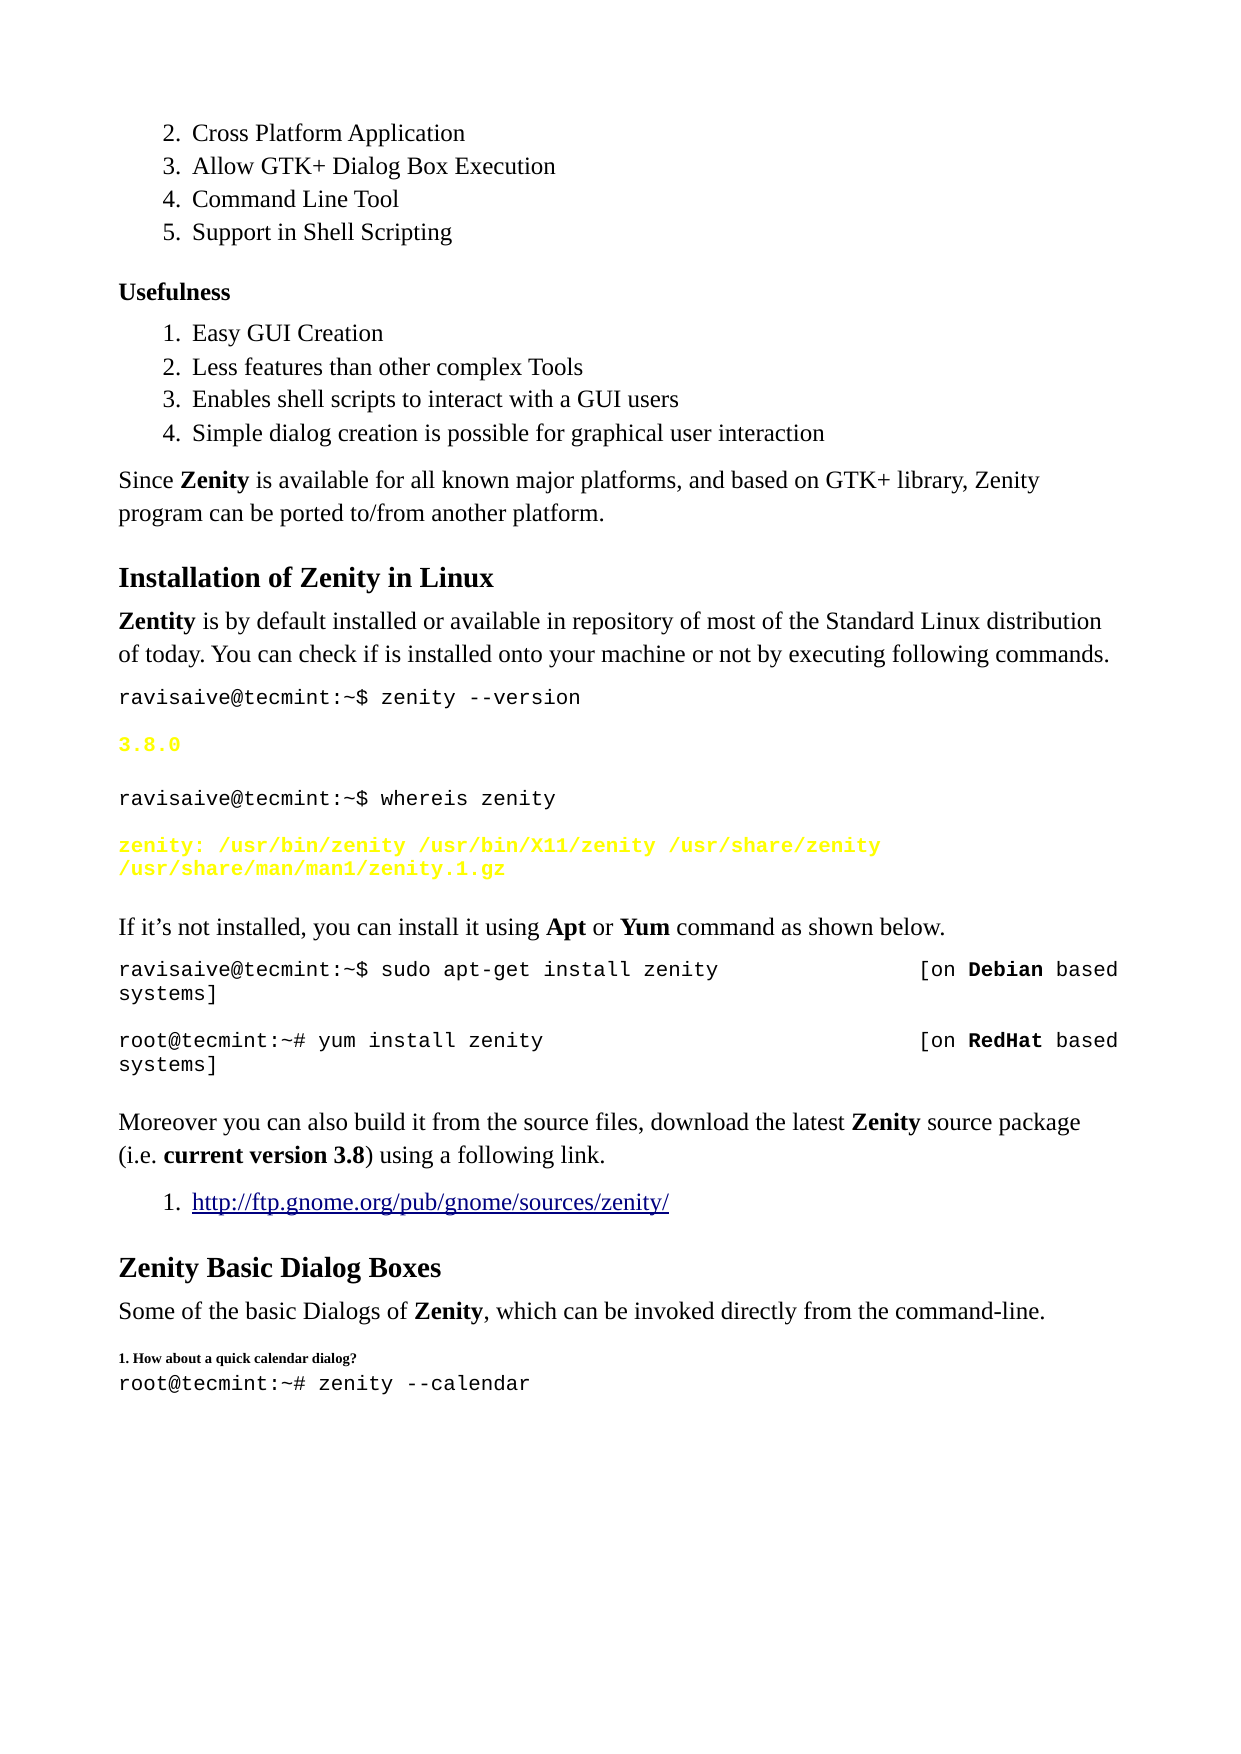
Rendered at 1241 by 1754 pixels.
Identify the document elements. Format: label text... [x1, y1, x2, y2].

list Allow GTK+ Dialog Box Execution [162, 151, 1122, 180]
list Support in Shell Scripting [162, 217, 1122, 246]
subtitle Usefulness [118, 277, 1122, 306]
text root@tecmint:~# yum install zenity [on RedHat based systems] [118, 1030, 1122, 1077]
list Cross Platform Application [162, 118, 1122, 147]
text ravisaive@tecmint:~$ zenity --version [118, 687, 1122, 711]
list Easy GUI Creation [162, 318, 1122, 347]
list Less features than other complex Tools [162, 352, 1122, 380]
subtitle 1. How about a quick calendar dialog? [118, 1349, 1122, 1366]
list Enables shell scripts to interact with a GUI users [162, 384, 1122, 413]
text ravisaive@tecmint:~$ whereis zenity [118, 787, 1122, 811]
subtitle Installation of Zenity in Linux [118, 560, 1122, 594]
text Some of the basic Dialogs of Zenity, which can be invoked directly from the command-line. [118, 1296, 1122, 1324]
text 3.8.0 [118, 734, 1122, 758]
text ravisaive@tecmint:~$ sudo apt-get install zenity [on Debian based systems] [118, 959, 1122, 1006]
list Command Line Tool [162, 184, 1122, 213]
text Since Zenity is available for all known major platforms, and based on GTK+ library, Zenity program can be ported to/from another platform. [118, 465, 1122, 527]
list Simple dialog creation is possible for graphical user interaction [162, 418, 1122, 446]
text Zentity is by default installed or available in repository of most of the Standard Linux distribution of today. You can check if is installed onto your machine or not by executing following commands. [118, 606, 1122, 668]
list http://ftp.gnome.org/pub/gnome/sources/zenity/ [162, 1187, 1122, 1216]
text If it’s not installed, you can install it using Apt or Yum command as shown below. [118, 912, 1122, 940]
text root@tecmint:~# zenity --calendar [118, 1373, 1122, 1396]
subtitle Zenity Basic Dialog Boxes [118, 1250, 1122, 1283]
text zenity: /usr/bin/zenity /usr/bin/X11/zenity /usr/share/zenity /usr/share/man/man1/zenity.1.gz [118, 835, 1122, 882]
text Moreover you can also build it from the source files, download the latest Zenity source package (i.e. current version 3.8) using a following link. [118, 1107, 1122, 1169]
